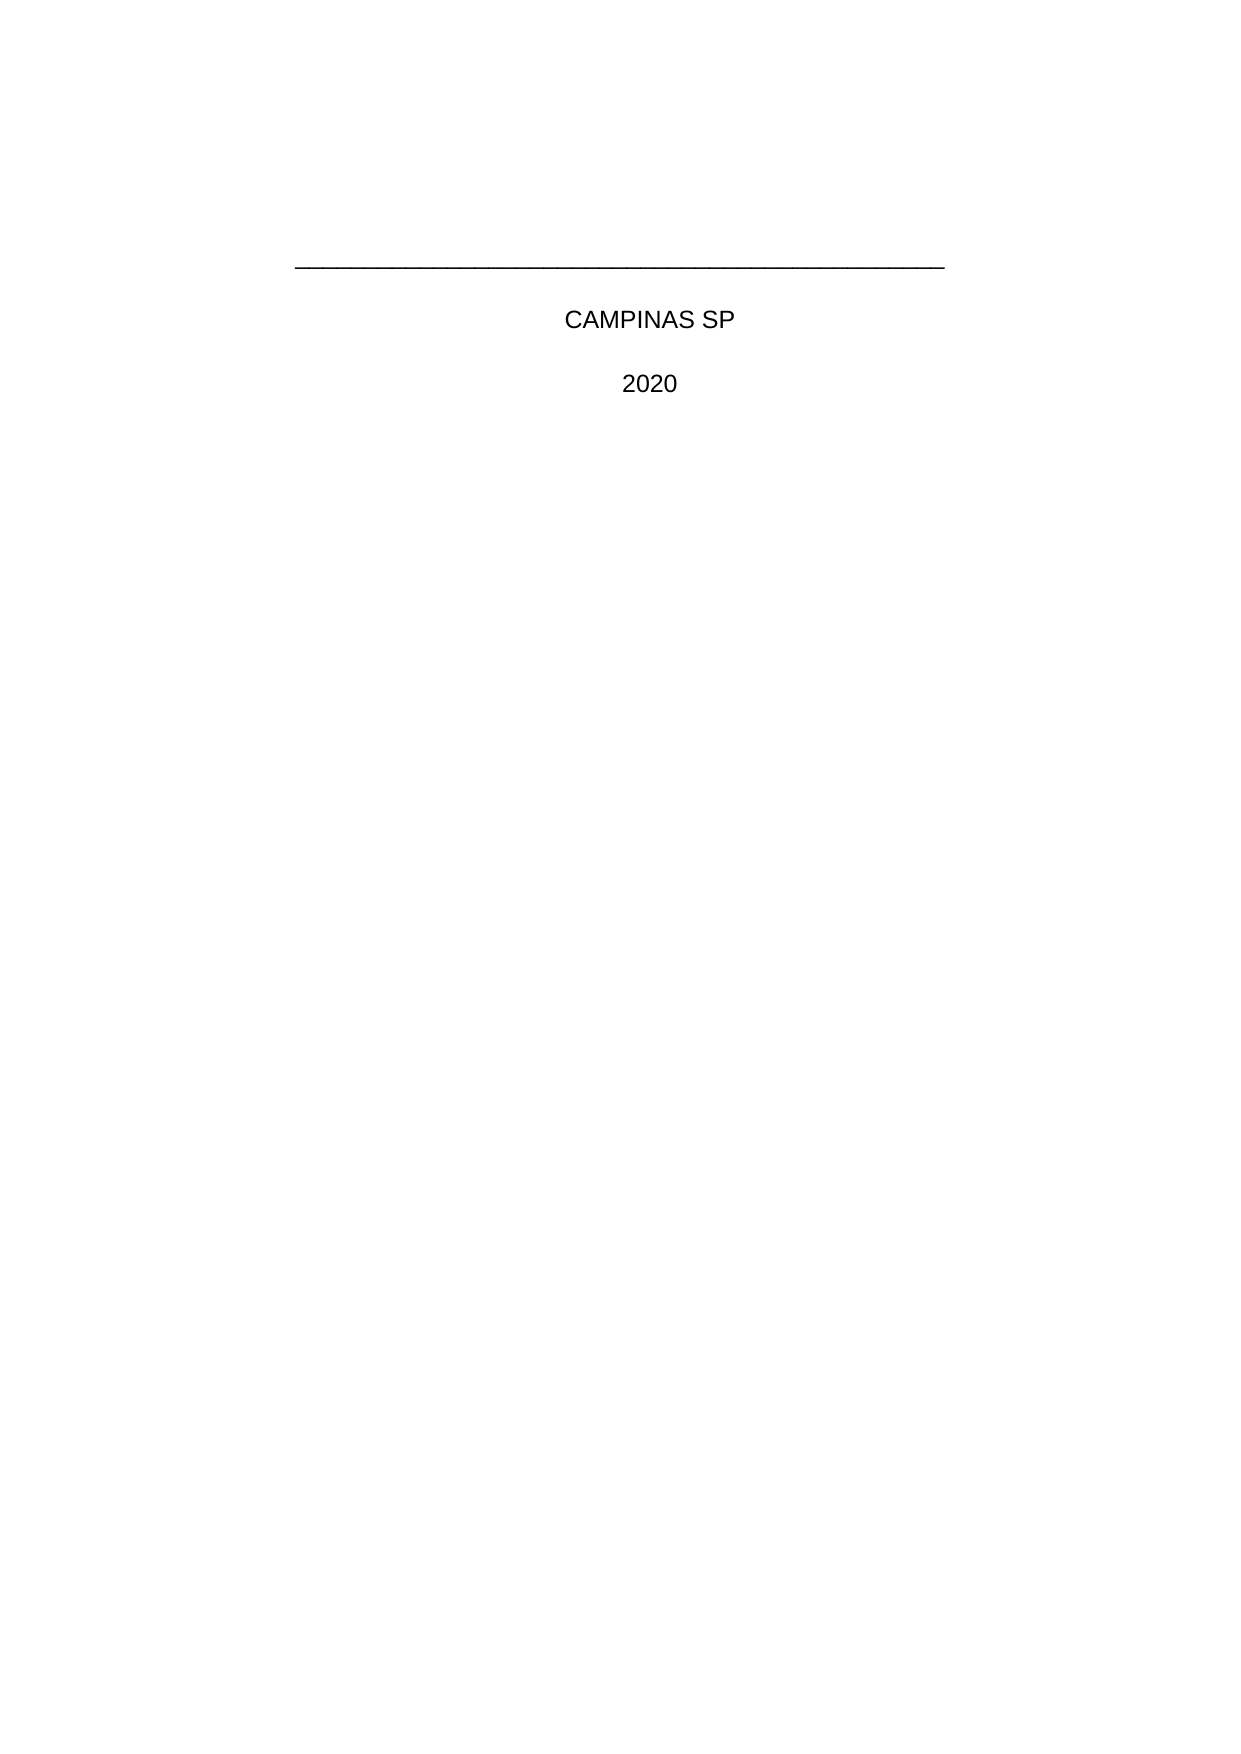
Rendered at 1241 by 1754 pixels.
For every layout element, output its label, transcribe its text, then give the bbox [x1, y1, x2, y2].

text CAMPINAS SP [177, 305, 1122, 334]
text 2020 [177, 369, 1122, 398]
